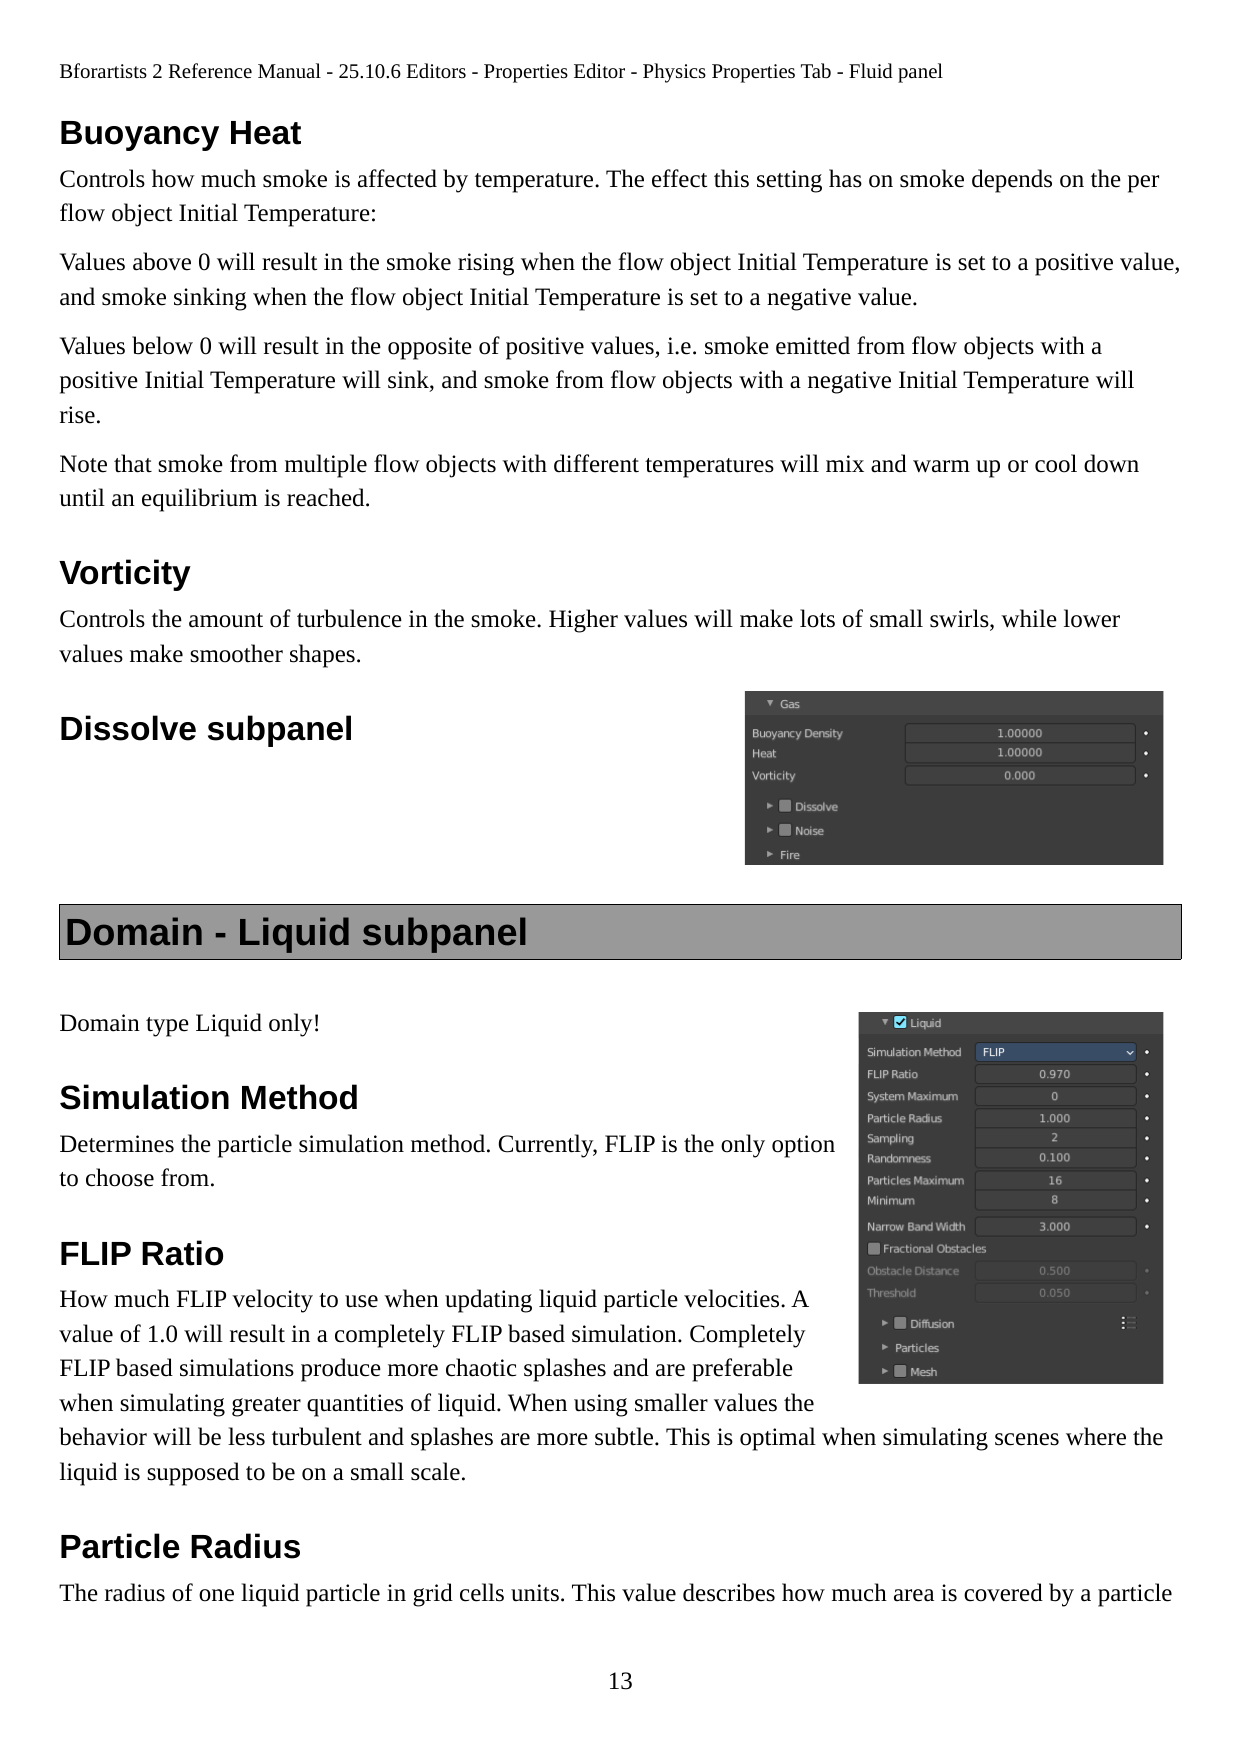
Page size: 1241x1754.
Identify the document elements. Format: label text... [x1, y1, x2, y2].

text Controls the amount of turbulence in the smoke. Higher values will make lots of small swirls, while lower values make smoother shapes. [59, 604, 1181, 668]
subtitle Dissolve subpanel [59, 709, 744, 747]
table_header Domain - Liquid subpanel [60, 905, 1181, 959]
text Domain type Liquid only! [59, 1008, 1181, 1037]
subtitle Particle Radius [59, 1527, 1181, 1566]
subtitle [1164, 1233, 1181, 1272]
subtitle FLIP Ratio [59, 1233, 858, 1272]
text Values below 0 will result in the opposite of positive values, i.e. smoke emitted from flow objects with a positive Initial Temperature will sink, and smoke from flow objects with a negative Initial Temperature will rise. [59, 331, 1181, 428]
subtitle [1164, 709, 1181, 747]
text The radius of one liquid particle in grid cells units. This value describes how much area is covered by a particle [59, 1578, 1181, 1607]
subtitle [1164, 1078, 1181, 1117]
subtitle Buoyancy Heat [59, 113, 1181, 151]
text Controls how much smoke is affected by temperature. The effect this setting has on smoke depends on the per flow object Initial Temperature: [59, 164, 1181, 227]
text Note that smoke from multiple flow objects with different temperatures will mix and warm up or cool down until an equilibrium is reached. [59, 449, 1181, 512]
picture [858, 1012, 1164, 1384]
text Values above 0 will result in the smoke rising when the flow object Initial Temperature is set to a positive value, and smoke sinking when the flow object Initial Temperature is set to a negative value. [59, 247, 1181, 311]
picture [744, 691, 1164, 865]
subtitle Vorticity [59, 553, 1181, 592]
text How much FLIP velocity to use when updating liquid particle velocities. A value of 1.0 will result in a completely FLIP based simulation. Completely FLIP based simulations produce more chaotic splashes and are preferable when simulating greater quantities of liquid. When using smaller values the behavior will be less turbulent and splashes are more subtle. This is optimal when simulating scenes where the liquid is supposed to be on a small scale. [59, 1284, 1181, 1486]
text Determines the particle simulation method. Currently, FLIP is the only option to choose from. [59, 1129, 858, 1192]
subtitle Simulation Method [59, 1078, 858, 1117]
